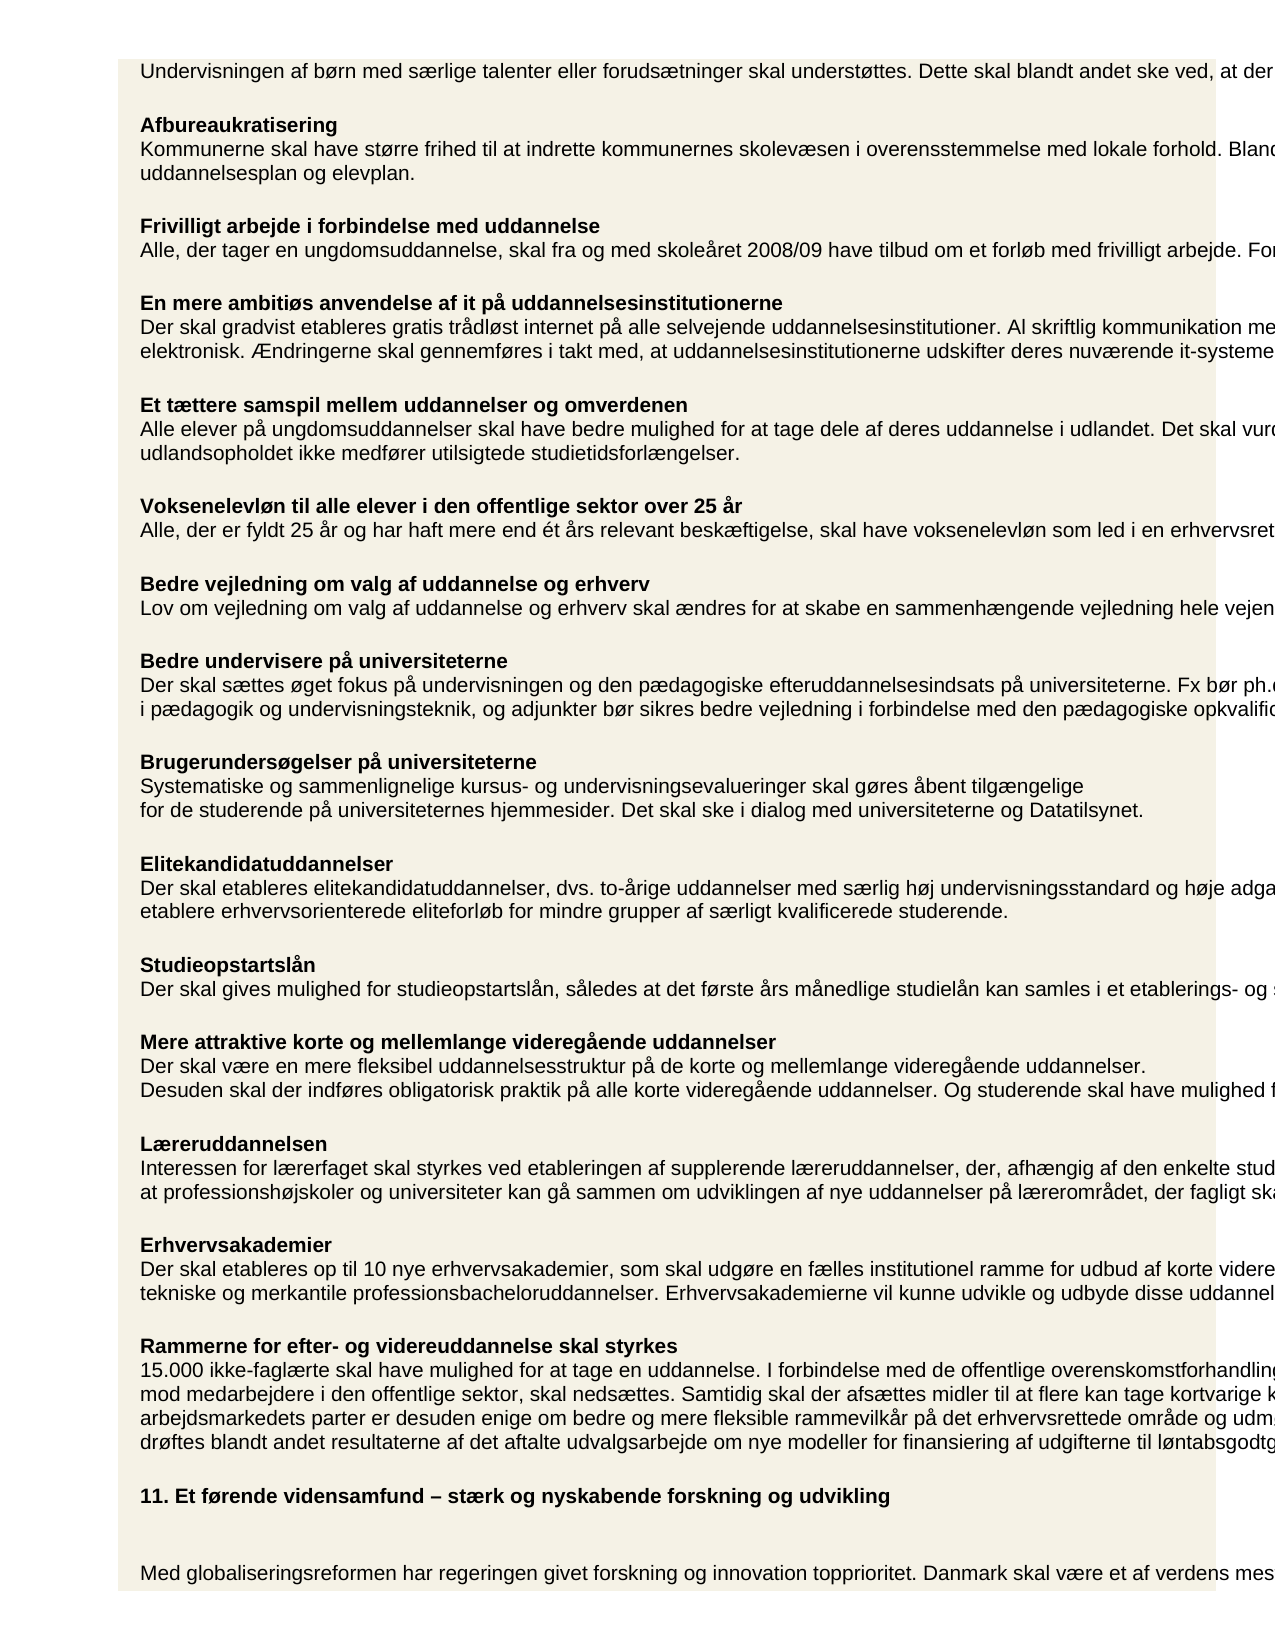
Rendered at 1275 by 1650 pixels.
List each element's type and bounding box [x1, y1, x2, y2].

table_cell [125, 59, 140, 1585]
table_cell [118, 59, 125, 1585]
